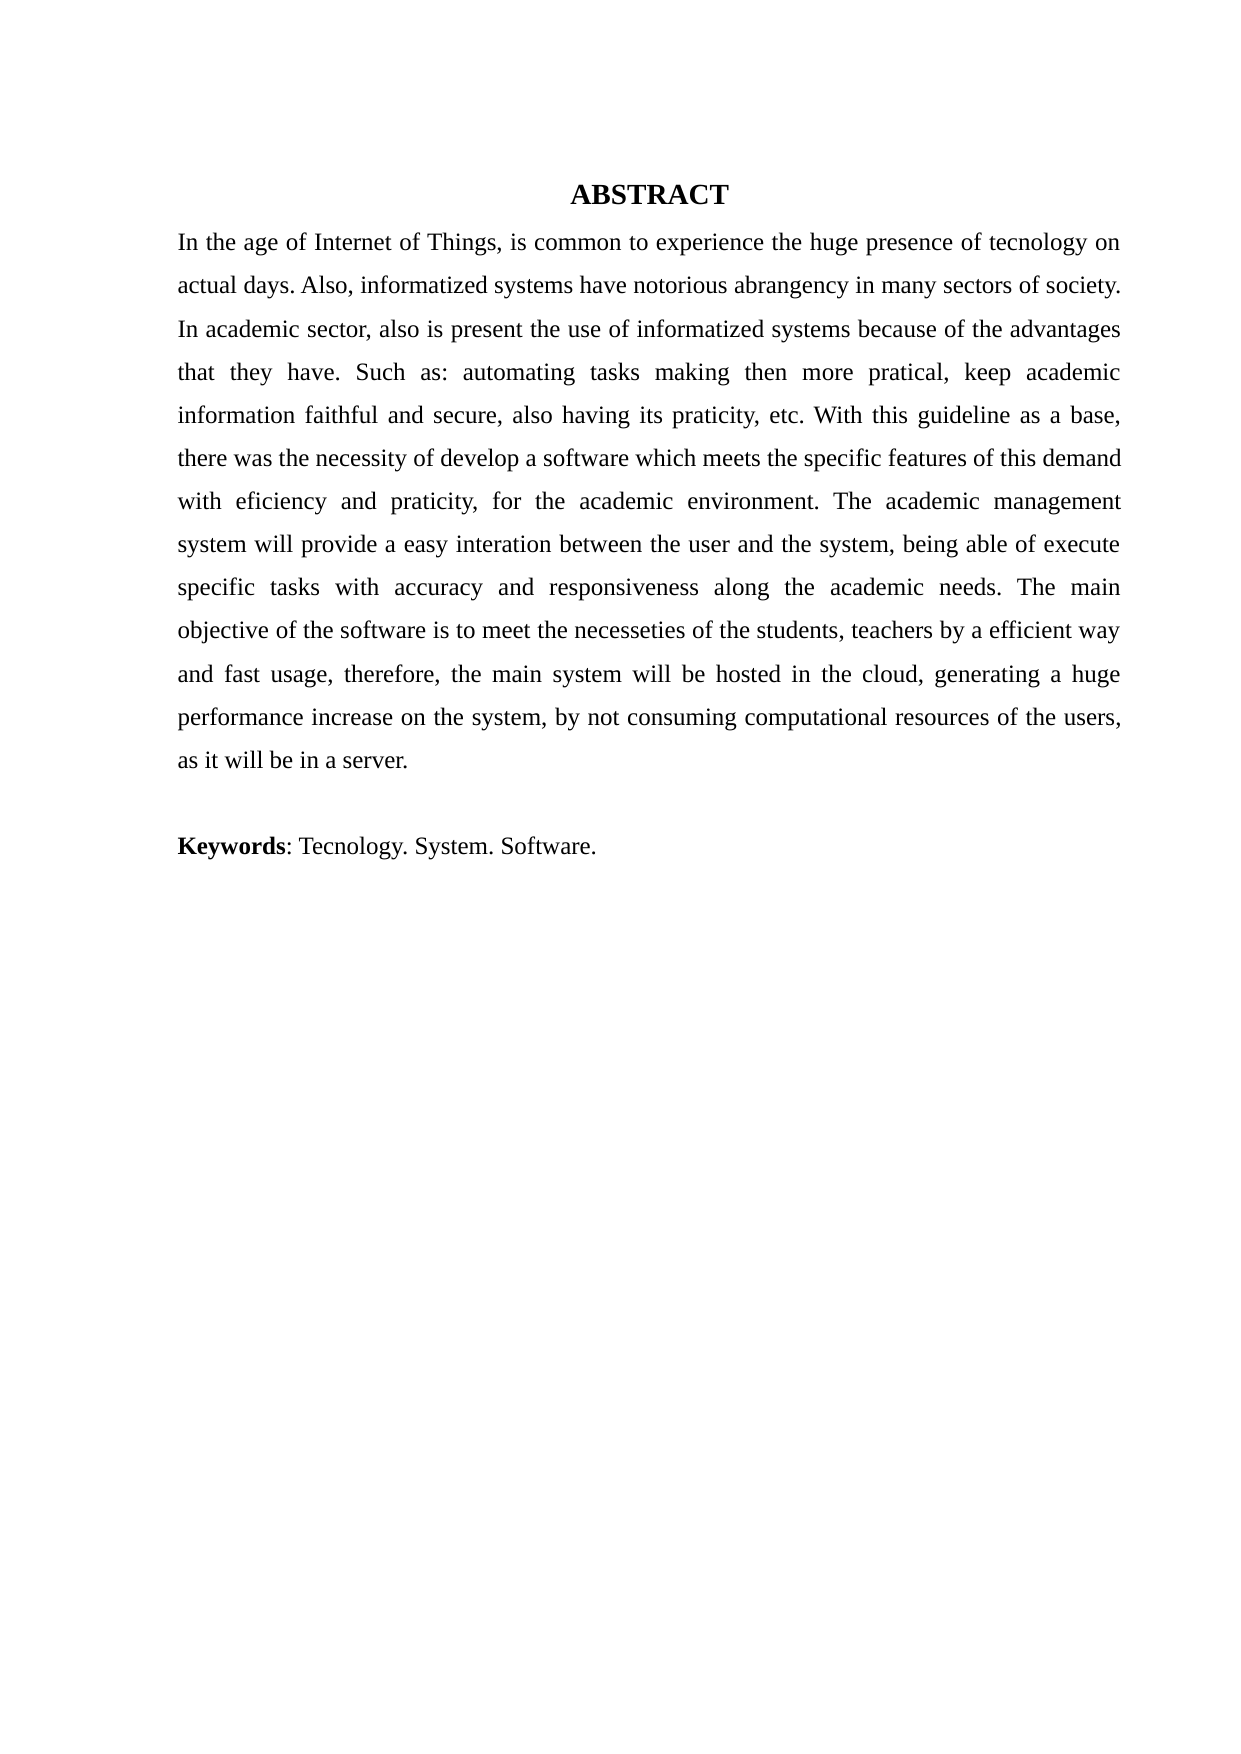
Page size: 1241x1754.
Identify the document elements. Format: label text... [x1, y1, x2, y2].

text In the age of Internet of Things, is common to experience the huge presence of tecnology on actual days. Also, informatized systems have notorious abrangency in many sectors of society. In academic sector, also is present the use of informatized systems because of the advantages that they have. Such as: automating tasks making then more pratical, keep academic information faithful and secure, also having its praticity, etc. With this guideline as a base, there was the necessity of develop a software which meets the specific features of this demand with eficiency and praticity, for the academic environment. The academic management system will provide a easy interation between the user and the system, being able of execute specific tasks with accuracy and responsiveness along the academic needs. The main objective of the software is to meet the necesseties of the students, teachers by a efficient way and fast usage, therefore, the main system will be hosted in the cloud, generating a huge performance increase on the system, by not consuming computational resources of the users, as it will be in a server. [177, 227, 1122, 774]
text Abstract [177, 177, 1122, 211]
text Keywords: Tecnology. System. Software. [177, 831, 1122, 860]
